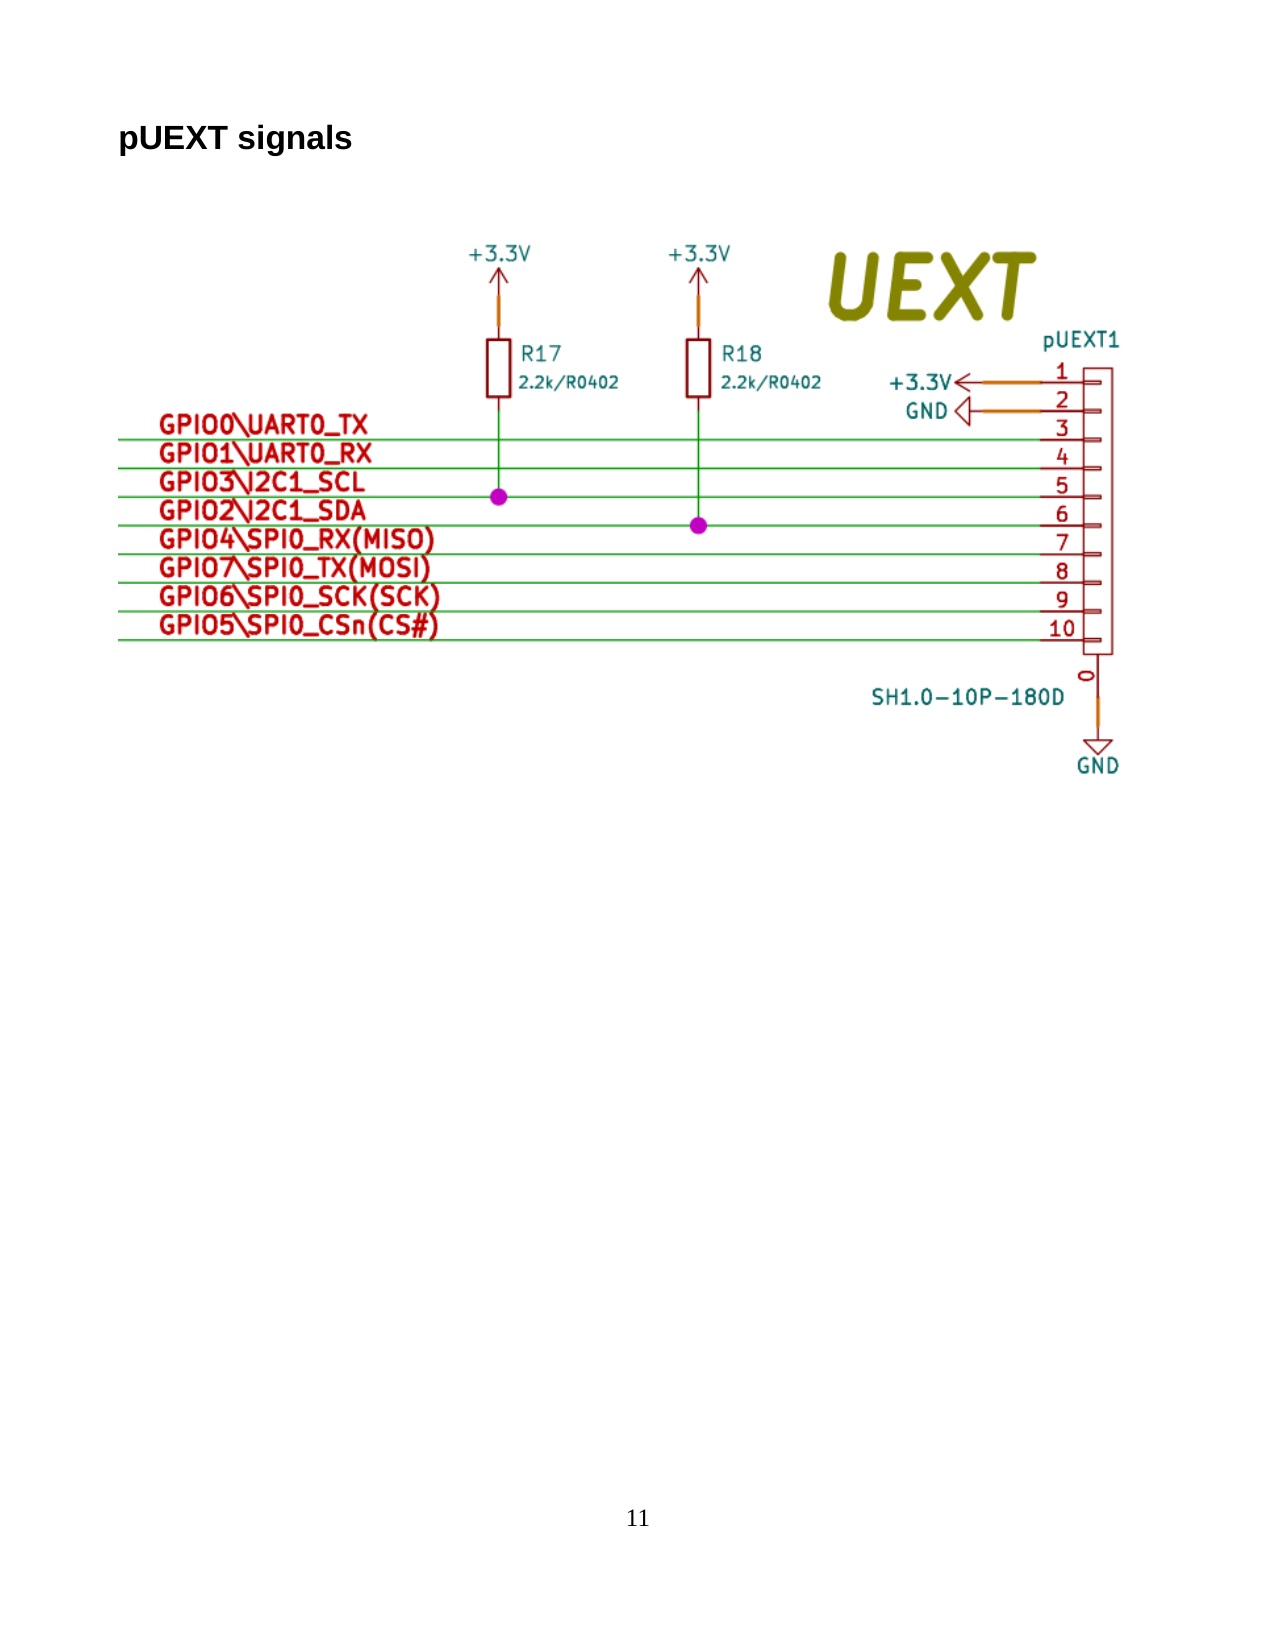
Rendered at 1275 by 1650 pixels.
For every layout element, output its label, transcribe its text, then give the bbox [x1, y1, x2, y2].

picture [118, 216, 1157, 783]
subtitle pUEXT signals [118, 118, 1157, 157]
